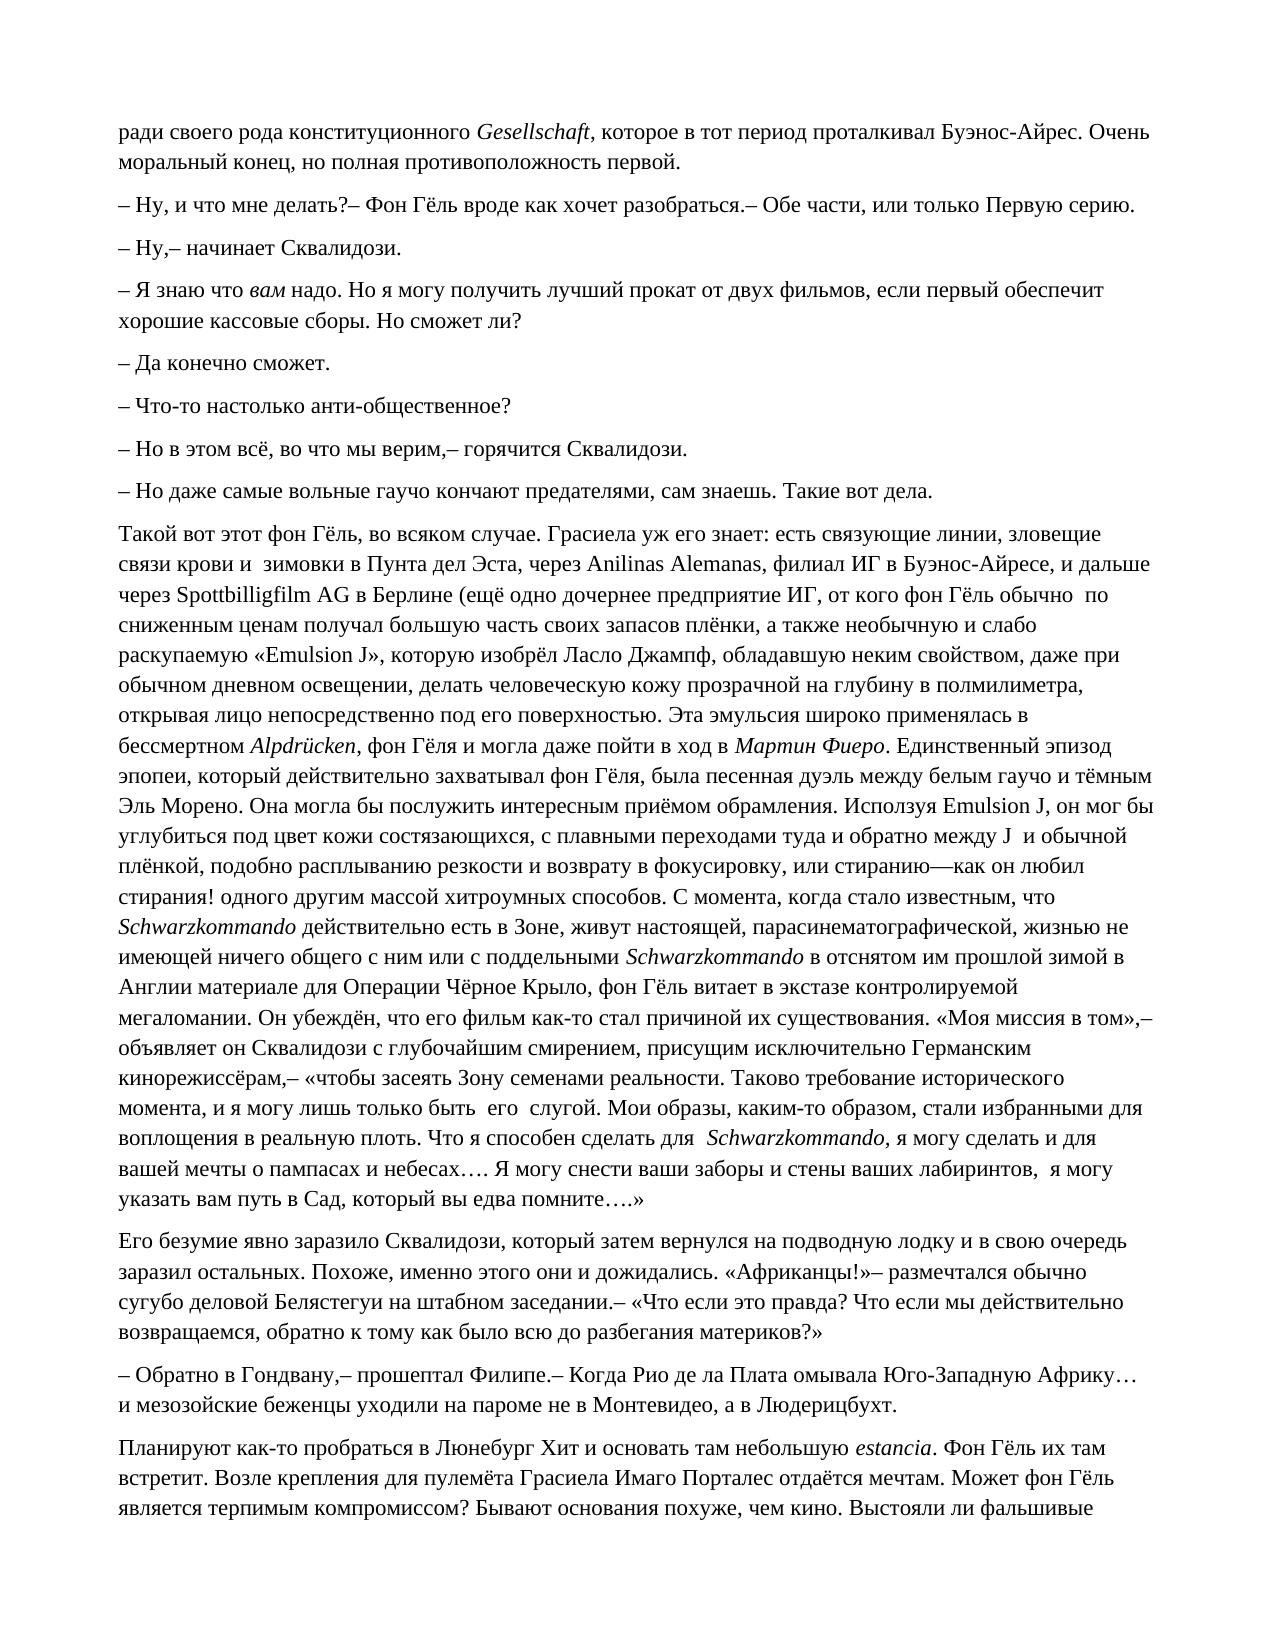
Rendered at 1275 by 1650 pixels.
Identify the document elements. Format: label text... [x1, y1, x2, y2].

text Его безумие явно заразило Сквалидози, который затем вернулся на подводную лодку и в свою очередь заразил остальных. Похоже, именно этого они и дожидались. «Африканцы!»– размечтался обычно сугубо деловой Белястегуи на штабном заседании.– «Что если это правда? Что если мы действительно возвращаемся, обратно к тому как было всю до разбегания материков?» [118, 1227, 1157, 1344]
text – Но даже самые вольные гаучо кончают предателями, сам знаешь. Такие вот дела. [118, 477, 1157, 504]
text – Я знаю что вам надо. Но я могу получить лучший прокат от двух фильмов, если первый обеспечит хорошие кассовые сборы. Но сможет ли? [118, 276, 1157, 333]
text – Ну,– начинает Сквалидози. [118, 234, 1157, 260]
text – Да конечно сможет. [118, 349, 1157, 376]
text ради своего рода конституционного Gesellschaft, которое в тот период проталкивал Буэнос-Айрес. Очень моральный конец, но полная противоположность первой. [118, 118, 1157, 175]
text – Что-то настолько анти-общественное? [118, 392, 1157, 418]
text – Но в этом всё, во что мы верим,– горячится Сквалидози. [118, 435, 1157, 461]
text Планируют как-то пробраться в Люнебург Хит и основать там небольшую estancia. Фон Гёль их там встретит. Возле крепления для пулемёта Грасиела Имаго Порталес отдаётся мечтам. Может фон Гёль является терпимым компромиссом? Бывают основания похуже, чем кино. Выстояли ли фальшивые [118, 1434, 1157, 1521]
text – Обратно в Гондвану,– прошептал Филипе.– Когда Рио де ла Плата омывала Юго-Западную Африку… и мезозойские беженцы уходили на пароме не в Монтевидео, а в Людерицбухт. [118, 1361, 1157, 1417]
text – Ну, и что мне делать?– Фон Гёль вроде как хочет разобраться.– Обе части, или только Первую серию. [118, 191, 1157, 217]
text Такой вот этот фон Гёль, во всяком случае. Грасиела уж его знает: есть связующие линии, зловещие связи крови и зимовки в Пунта дел Эста, через Anilinas Alemanas, филиал ИГ в Буэнос-Айресе, и дальше через Spottbilligfilm AG в Берлине (ещё одно дочернее предприятие ИГ, от кого фон Гёль обычно по сниженным ценам получал большую часть своих запасов плёнки, а также необычную и слабо раскупаемую «Emulsion J», которую изобрёл Ласло Джампф, обладавшую неким свойством, даже при обычном дневном освещении, делать человеческую кожу прозрачной на глубину в полмилиметра, открывая лицо непосредственно под его поверхностью. Эта эмульсия широко применялась в бессмертном Alpdrücken, фон Гёля и могла даже пойти в ход в Мартин Фиеро. Единственный эпизод эпопеи, который действительно захватывал фон Гёля, была песенная дуэль между белым гаучо и тёмным Эль Морено. Она могла бы послужить интересным приёмом обрамления. Исползуя Emulsion J, он мог бы углубиться под цвет кожи состязающихся, с плавными переходами туда и обратно между J и обычной плёнкой, подобно расплыванию резкости и возврату в фокусировку, или стиранию—как он любил стирания! одного другим массой хитроумных способов. С момента, когда стало известным, что Schwarzkommando действительно есть в Зоне, живут настоящей, парасинематографической, жизнью не имеющей ничего общего с ним или с поддельными Schwarzkommando в отснятом им прошлой зимой в Англии материале для Операции Чёрное Крыло, фон Гёль витает в экстазе контролируемой мегаломании. Он убеждён, что его фильм как-то стал причиной их существования. «Моя миссия в том»,– объявляет он Сквалидози с глубочайшим смирением, присущим исключительно Германским кинорежиссёрам,– «чтобы засеять Зону семенами реальности. Таково требование исторического момента, и я могу лишь только быть его слугой. Мои образы, каким-то образом, стали избранными для воплощения в реальную плоть. Что я способен сделать для Schwarzkommando, я могу сделать и для вашей мечты о пампасах и небесах…. Я могу снести ваши заборы и стены ваших лабиринтов, я могу указать вам путь в Сад, который вы едва помните….» [118, 520, 1157, 1211]
